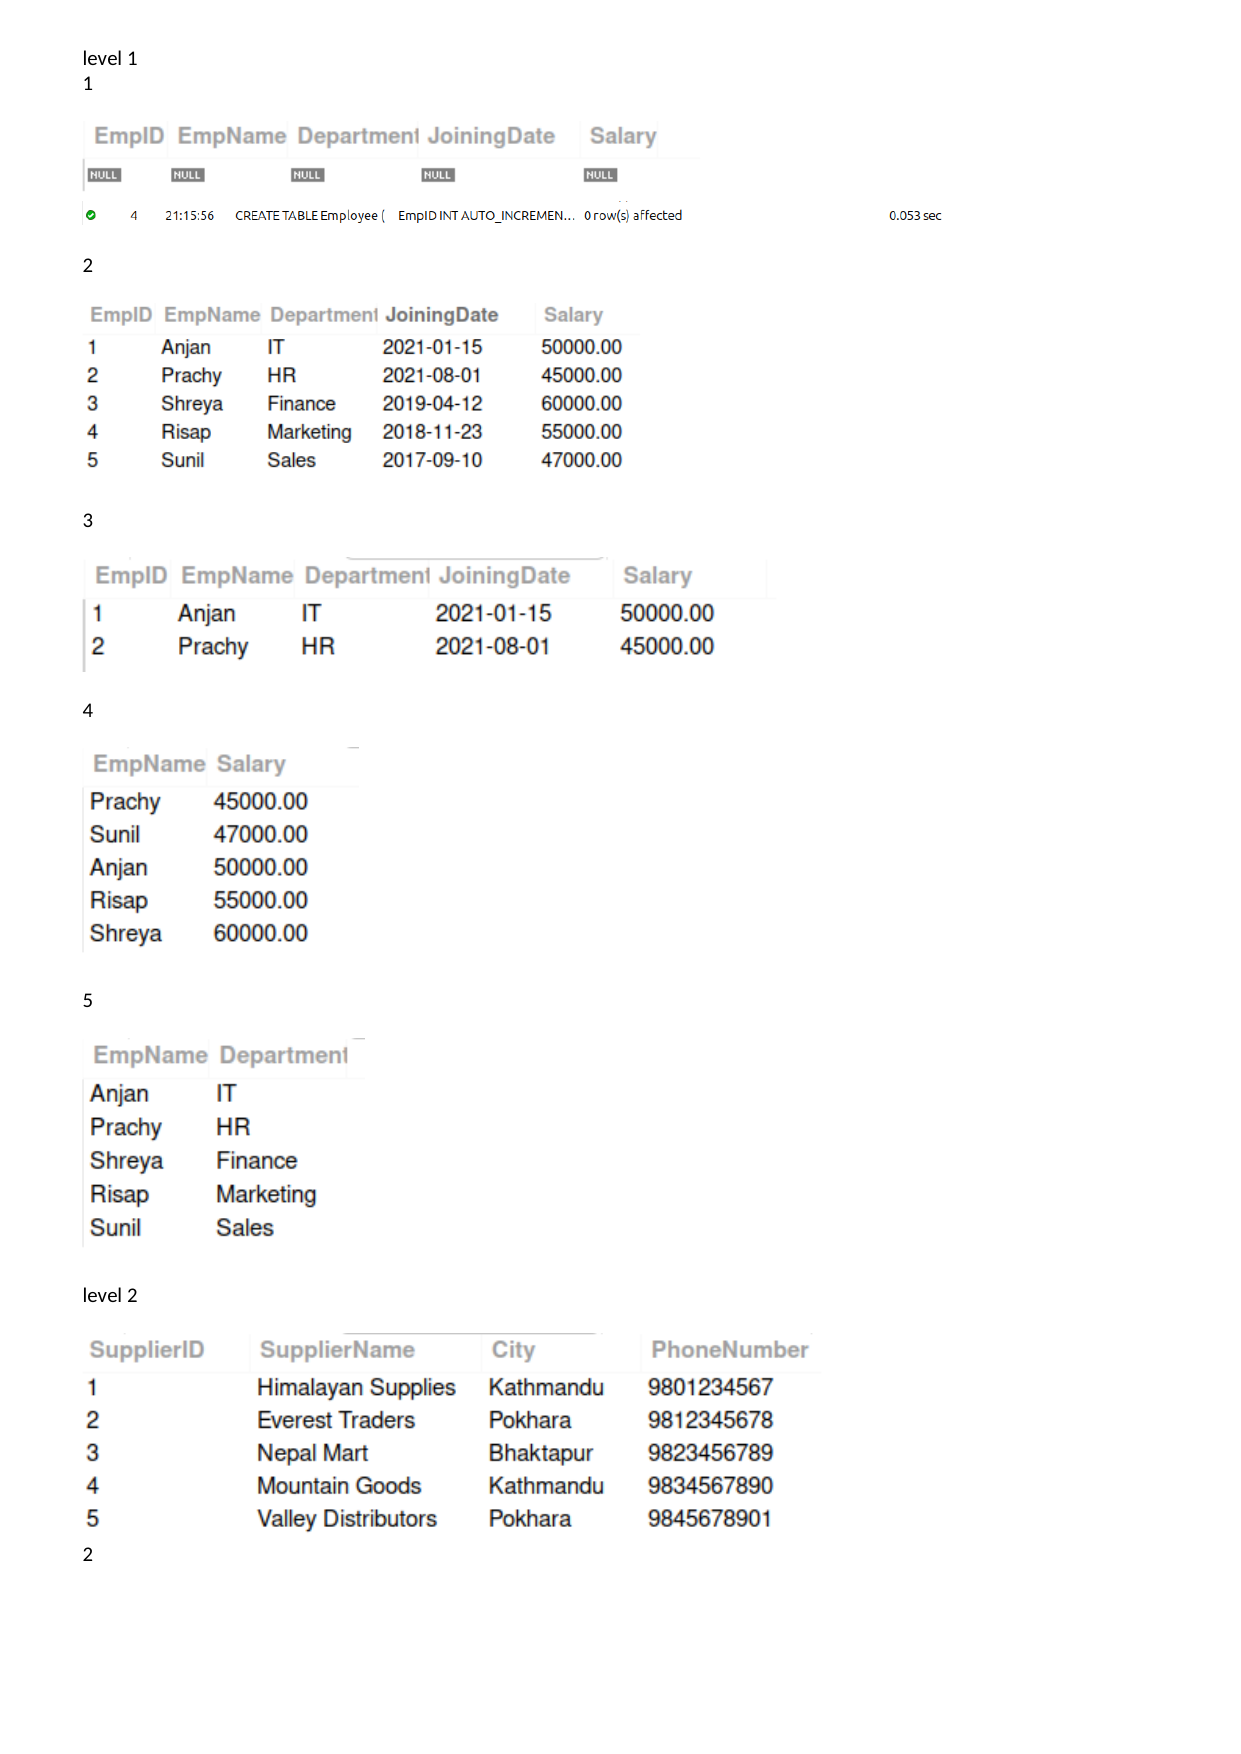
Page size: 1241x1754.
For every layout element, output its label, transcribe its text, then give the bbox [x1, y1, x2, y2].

picture [82, 747, 359, 962]
picture [82, 1333, 822, 1541]
text 5 [82, 987, 1203, 1013]
text 4 [82, 697, 1203, 722]
picture [82, 303, 641, 482]
text level 1 [82, 45, 1203, 70]
text 1 [82, 70, 1203, 96]
text 2 [82, 252, 1203, 278]
picture [82, 121, 976, 225]
picture [82, 1038, 365, 1257]
picture [82, 557, 777, 672]
text 3 [82, 507, 1203, 532]
text 2 [82, 1541, 1203, 1566]
text level 2 [82, 1282, 1203, 1308]
